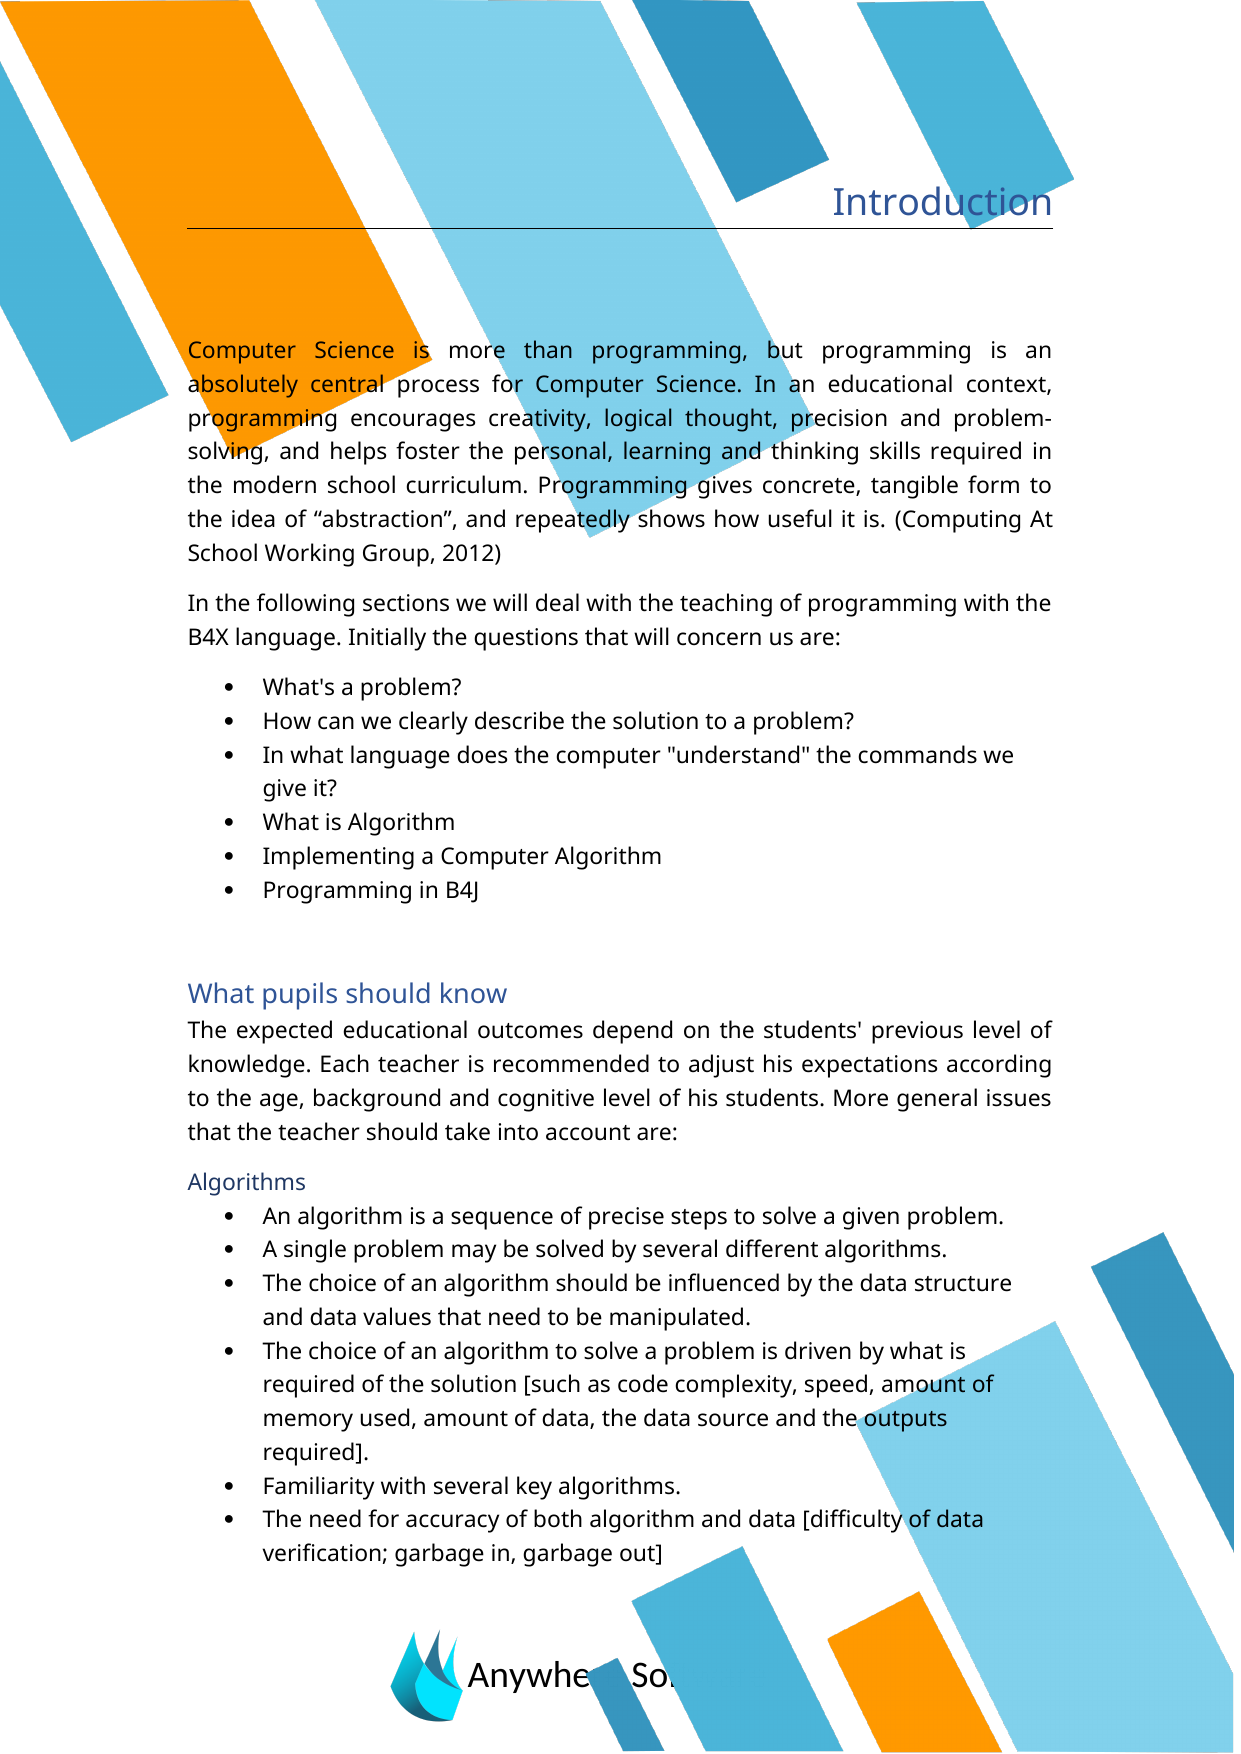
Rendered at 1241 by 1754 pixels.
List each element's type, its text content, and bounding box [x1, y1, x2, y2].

picture [0, 0, 1074, 538]
list The choice of an algorithm should be influenced by the data structure and data values that need to be manipulated. [225, 1267, 1053, 1332]
picture [585, 1232, 1234, 1753]
list What's a problem? [225, 671, 1053, 702]
list Programming in B4J [225, 874, 1053, 905]
list Implementing a Computer Algorithm [225, 840, 1053, 871]
subtitle Introduction [187, 175, 1053, 228]
subtitle Algorithms [187, 1166, 1053, 1197]
list How can we clearly describe the solution to a problem? [225, 705, 1053, 736]
text The expected educational outcomes depend on the students' previous level of knowledge. Each teacher is recommended to adjust his expectations according to the age, background and cognitive level of his students. More general issues that the teacher should take into account are: [187, 1014, 1053, 1147]
list Familiarity with several key algorithms. [225, 1470, 1053, 1501]
list The choice of an algorithm to solve a problem is driven by what is required of the solution [such as code complexity, speed, amount of memory used, amount of data, the data source and the outputs required]. [225, 1335, 1053, 1467]
list An algorithm is a sequence of precise steps to solve a given problem. [225, 1200, 1053, 1231]
list What is Algorithm [225, 806, 1053, 837]
subtitle What pupils should know [187, 974, 1053, 1011]
text In the following sections we will deal with the teaching of programming with the B4X language. Initially the questions that will concern us are: [187, 587, 1053, 652]
list The need for accuracy of both algorithm and data [difficulty of data verification; garbage in, garbage out] [225, 1503, 1053, 1568]
picture [390, 1629, 464, 1722]
text Computer Science is more than programming, but programming is an absolutely central process for Computer Science. In an educational context, programming encourages creativity, logical thought, precision and problem-solving, and helps foster the personal, learning and thinking skills required in the modern school curriculum. Programming gives concrete, tangible form to the idea of “abstraction”, and repeatedly shows how useful it is. (Computing At School Working Group, 2012) [187, 334, 1053, 568]
list A single problem may be solved by several different algorithms. [225, 1233, 1053, 1265]
list In what language does the computer "understand" the commands we give it? [225, 739, 1053, 804]
